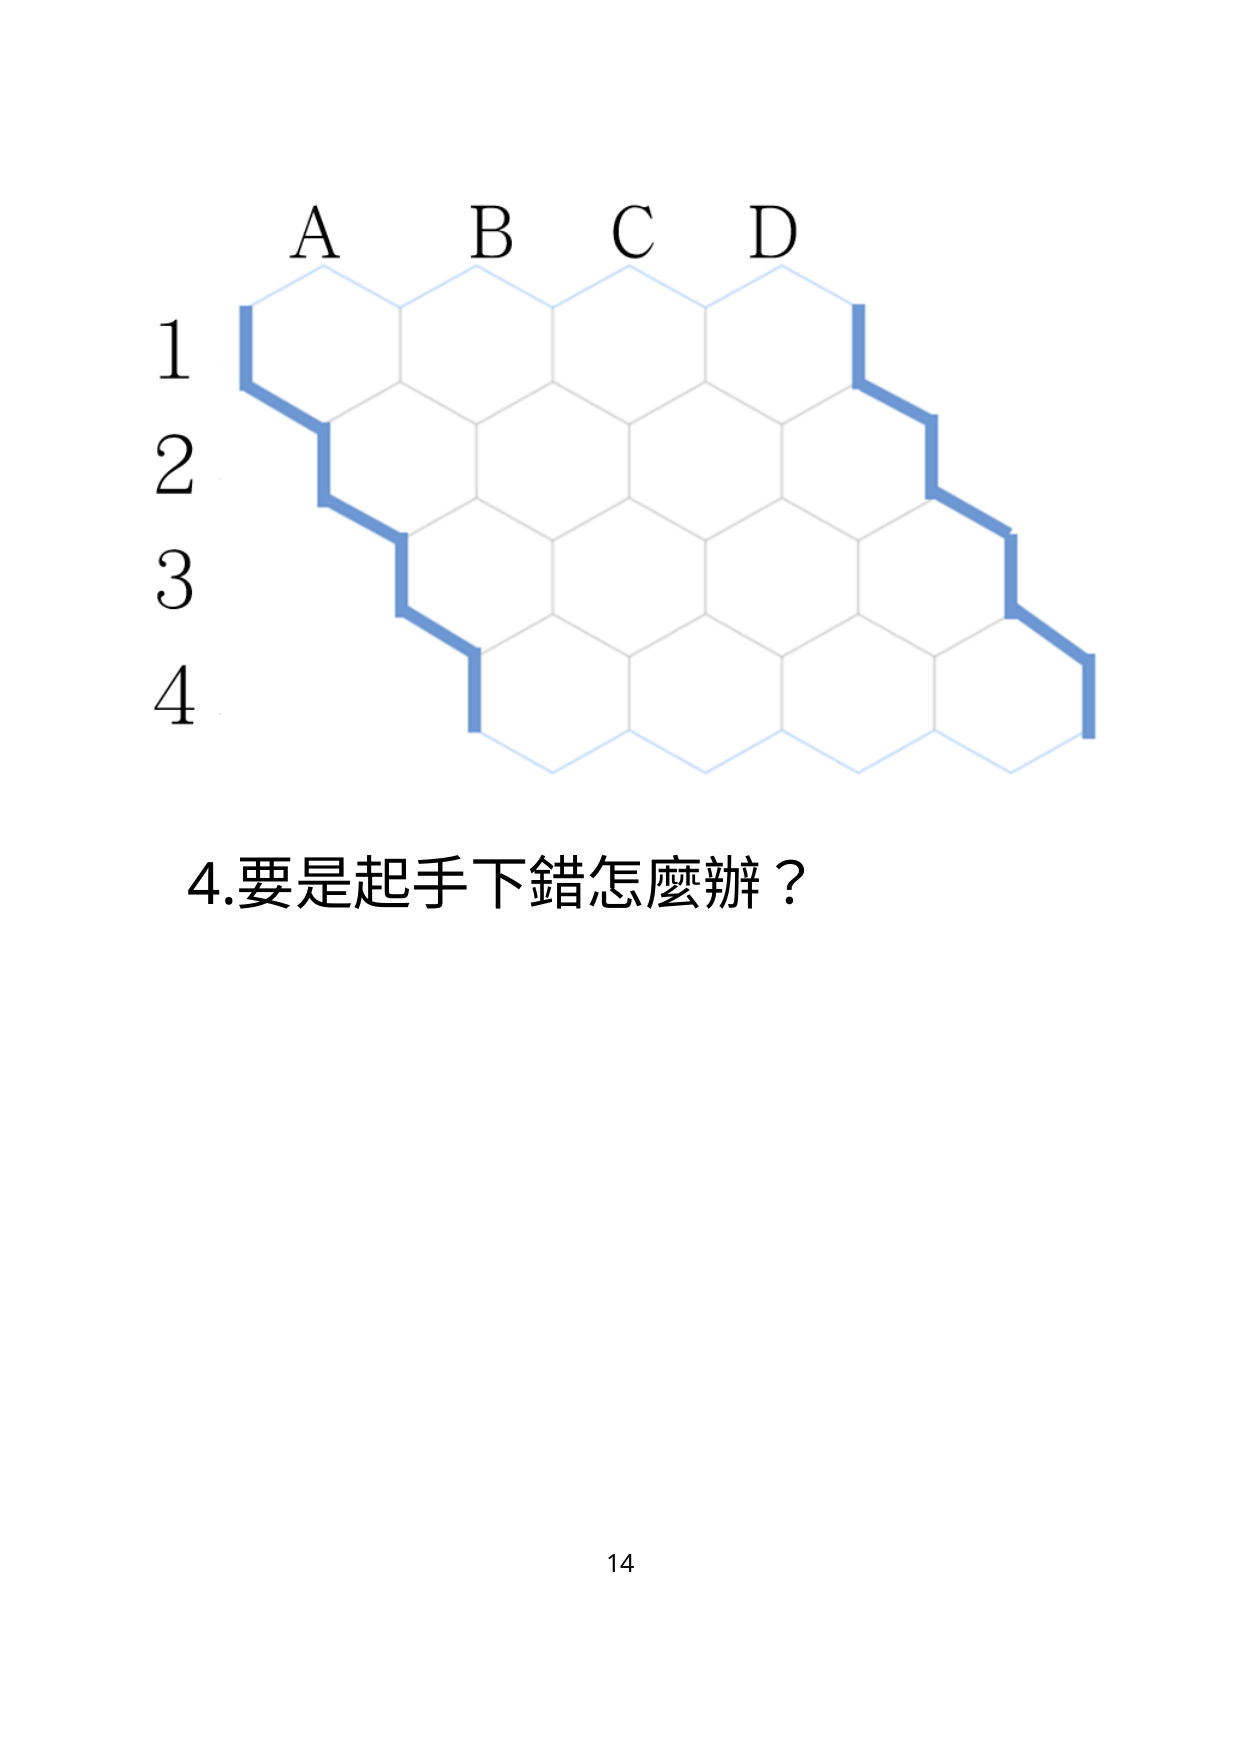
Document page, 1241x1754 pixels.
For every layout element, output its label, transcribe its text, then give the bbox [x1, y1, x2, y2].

picture [132, 170, 1125, 806]
text 4.要是起手下錯怎麼辦？ [187, 837, 1053, 922]
text 3.之後該如何下？ [187, 806, 1053, 812]
